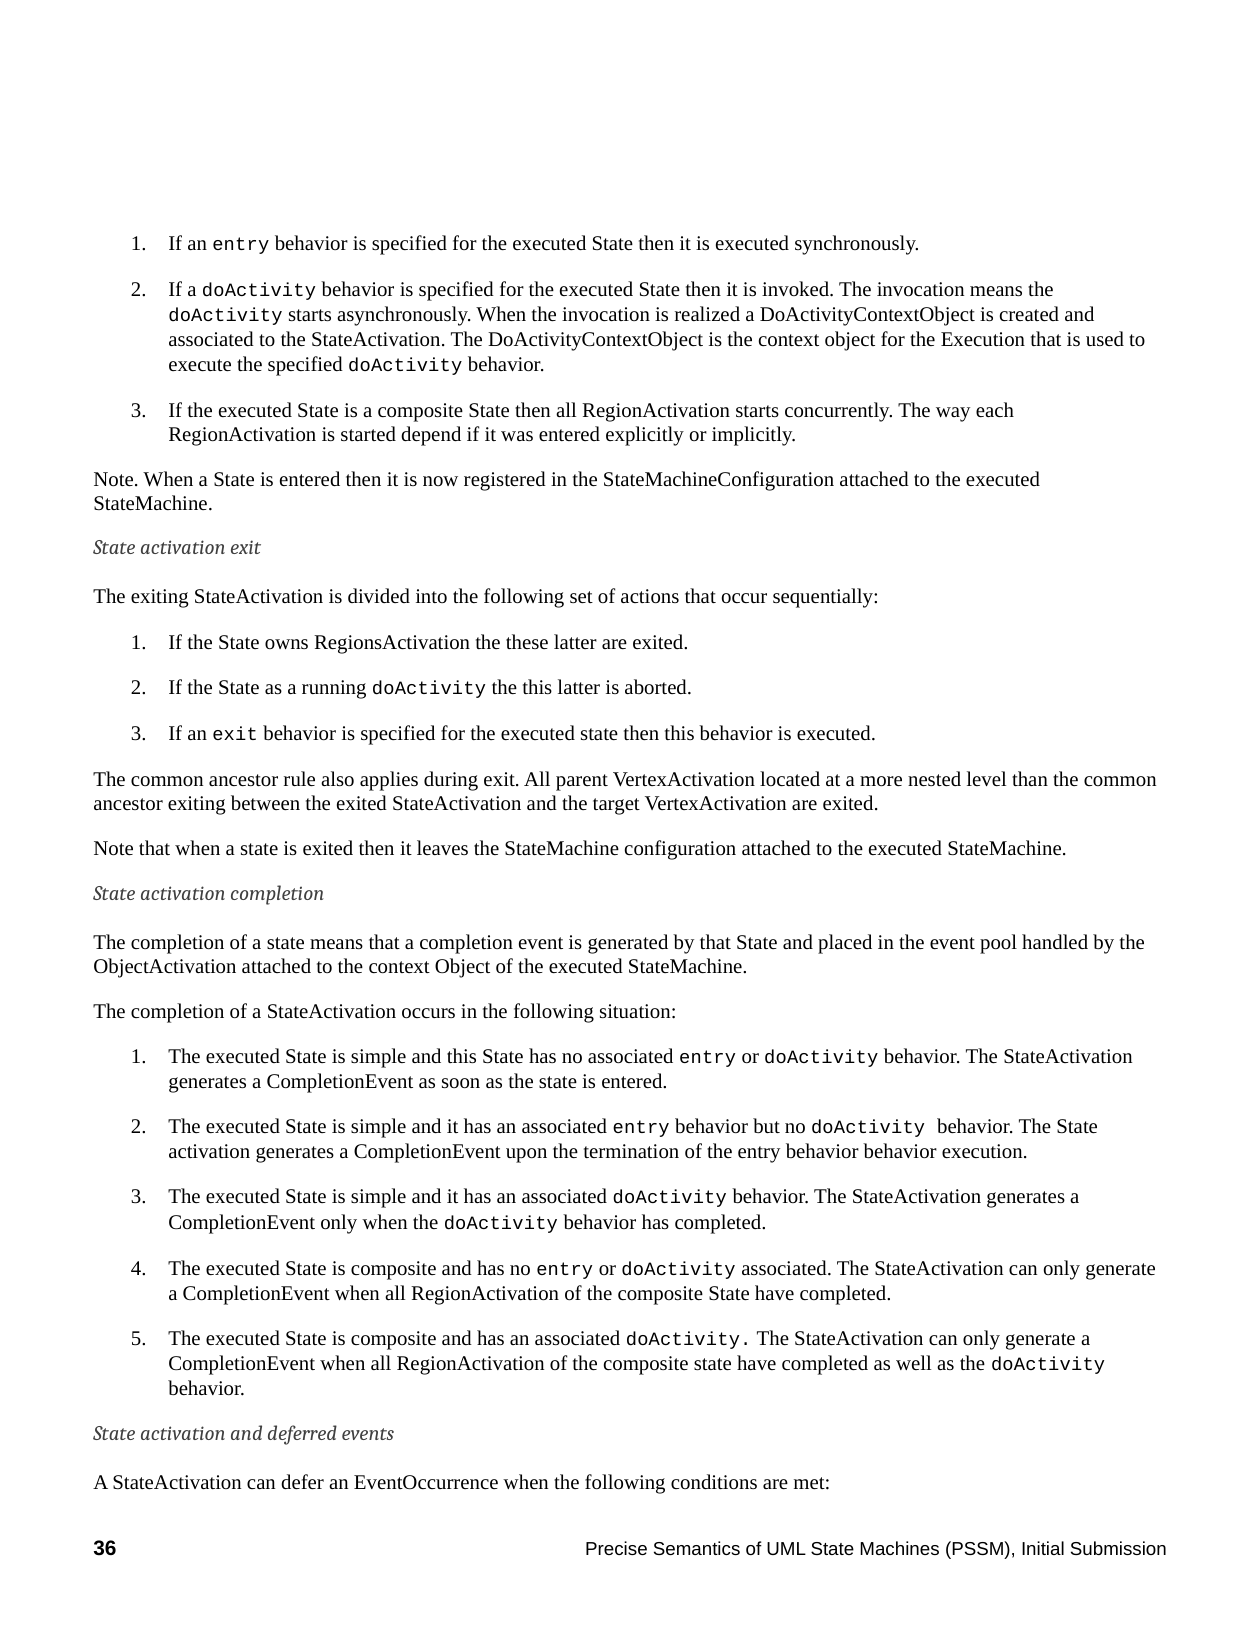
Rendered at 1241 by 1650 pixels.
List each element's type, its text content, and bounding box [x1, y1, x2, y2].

list The executed State is simple and it has an associated doActivity behavior. The StateActivation generates a CompletionEvent only when the doActivity behavior has completed. [131, 1184, 1164, 1235]
list The executed State is simple and this State has no associated entry or doActivity behavior. The StateActivation generates a CompletionEvent as soon as the state is entered. [131, 1044, 1164, 1093]
list If an exit behavior is specified for the executed state then this behavior is executed. [131, 721, 1164, 746]
text Note. When a State is entered then it is now registered in the StateMachineConfiguration attached to the executed StateMachine. [93, 467, 1164, 515]
subtitle State activation and deferred events [93, 1421, 1164, 1445]
list If the executed State is a composite State then all RegionActivation starts concurrently. The way each RegionActivation is started depend if it was entered explicitly or implicitly. [131, 398, 1164, 446]
text Note that when a state is exited then it leaves the StateMachine configuration attached to the executed StateMachine. [93, 836, 1164, 860]
text The completion of a state means that a completion event is generated by that State and placed in the event pool handled by the ObjectActivation attached to the context Object of the executed StateMachine. [93, 930, 1164, 978]
list If an entry behavior is specified for the executed State then it is executed synchronously. [131, 231, 1164, 256]
list The executed State is simple and it has an associated entry behavior but no doActivity behavior. The State activation generates a CompletionEvent upon the termination of the entry behavior behavior execution. [131, 1114, 1164, 1163]
text The common ancestor rule also applies during exit. All parent VertexActivation located at a more nested level than the common ancestor exiting between the exited StateActivation and the target VertexActivation are exited. [93, 767, 1164, 815]
list If the State as a running doActivity the this latter is aborted. [131, 675, 1164, 700]
text The exiting StateActivation is divided into the following set of actions that occur sequentially: [93, 584, 1164, 608]
list If the State owns RegionsActivation the these latter are exited. [131, 629, 1164, 654]
list If a doActivity behavior is specified for the executed State then it is invoked. The invocation means the doActivity starts asynchronously. When the invocation is realized a DoActivityContextObject is created and associated to the StateActivation. The DoActivityContextObject is the context object for the Execution that is used to execute the specified doActivity behavior. [131, 277, 1164, 377]
list The executed State is composite and has an associated doActivity. The StateActivation can only generate a CompletionEvent when all RegionActivation of the composite state have completed as well as the doActivity behavior. [131, 1326, 1164, 1400]
list The executed State is composite and has no entry or doActivity associated. The StateActivation can only generate a CompletionEvent when all RegionActivation of the composite State have completed. [131, 1256, 1164, 1305]
text A StateActivation can defer an EventOccurrence when the following conditions are met: [93, 1470, 1164, 1494]
subtitle State activation completion [93, 881, 1164, 905]
subtitle State activation exit [93, 536, 1164, 560]
text The completion of a StateActivation occurs in the following situation: [93, 999, 1164, 1023]
